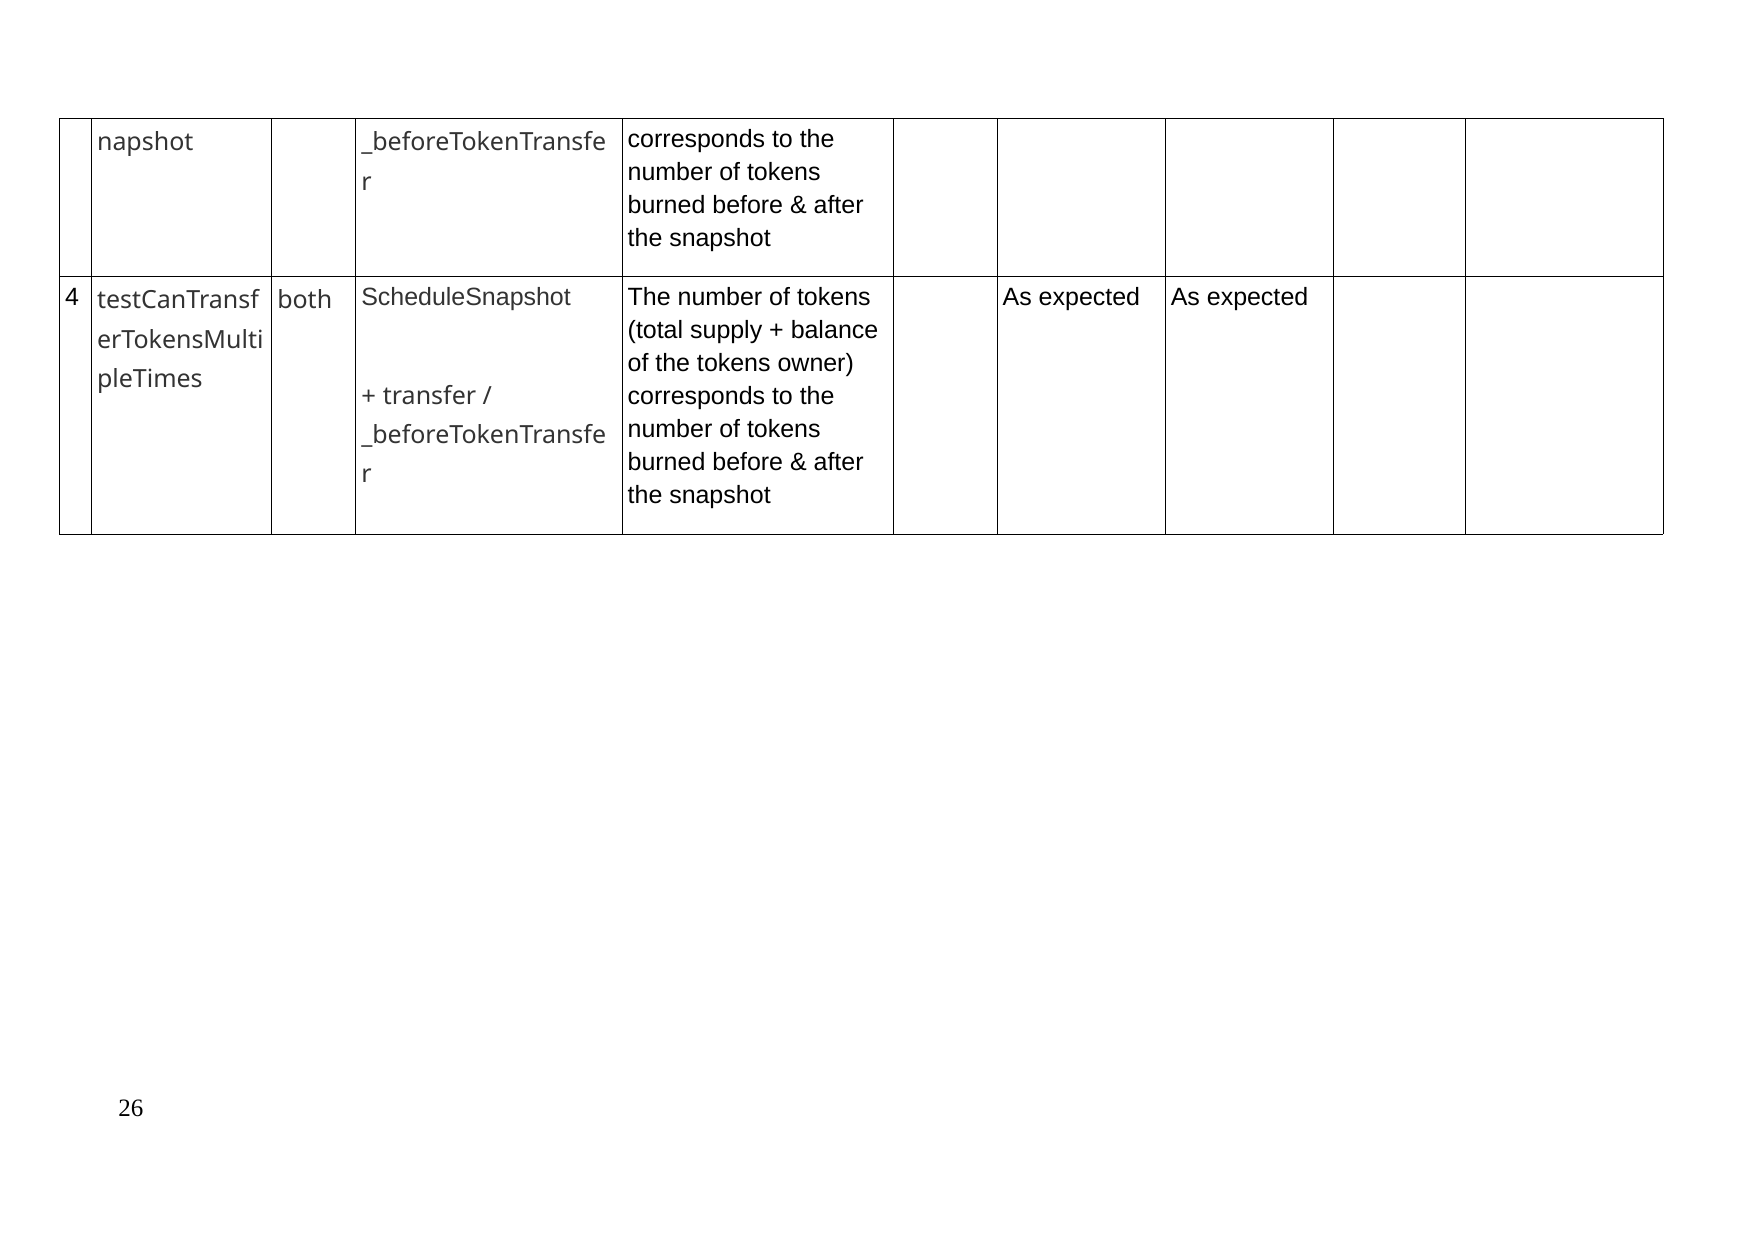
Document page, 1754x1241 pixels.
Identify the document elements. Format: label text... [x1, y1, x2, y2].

table_cell The number of tokens (total supply + balance of the tokens owner) corresponds to the number of tokens burned before & after the snapshot [623, 277, 893, 534]
table_cell [1334, 277, 1465, 534]
table_cell _beforeTokenTransfer [356, 119, 622, 276]
table_cell As expected [1166, 277, 1333, 534]
table_cell both [272, 277, 355, 534]
table_cell ScheduleSnapshot + transfer / _beforeTokenTransfer [356, 277, 622, 534]
table_cell [1466, 119, 1663, 276]
table_cell [894, 119, 997, 276]
table_cell [1334, 119, 1465, 276]
table_cell As expected [998, 277, 1165, 534]
table_cell testCanTransferTokensMultipleTimes [92, 277, 271, 534]
table_cell [894, 277, 997, 534]
table_cell [1166, 119, 1333, 276]
table_cell [1466, 277, 1663, 534]
table_cell 4 [60, 277, 91, 534]
table_cell [998, 119, 1165, 276]
table_cell [60, 119, 91, 276]
table_cell [272, 119, 355, 276]
table_cell napshot [92, 119, 271, 276]
table_cell corresponds to the number of tokens burned before & after the snapshot [623, 119, 893, 276]
